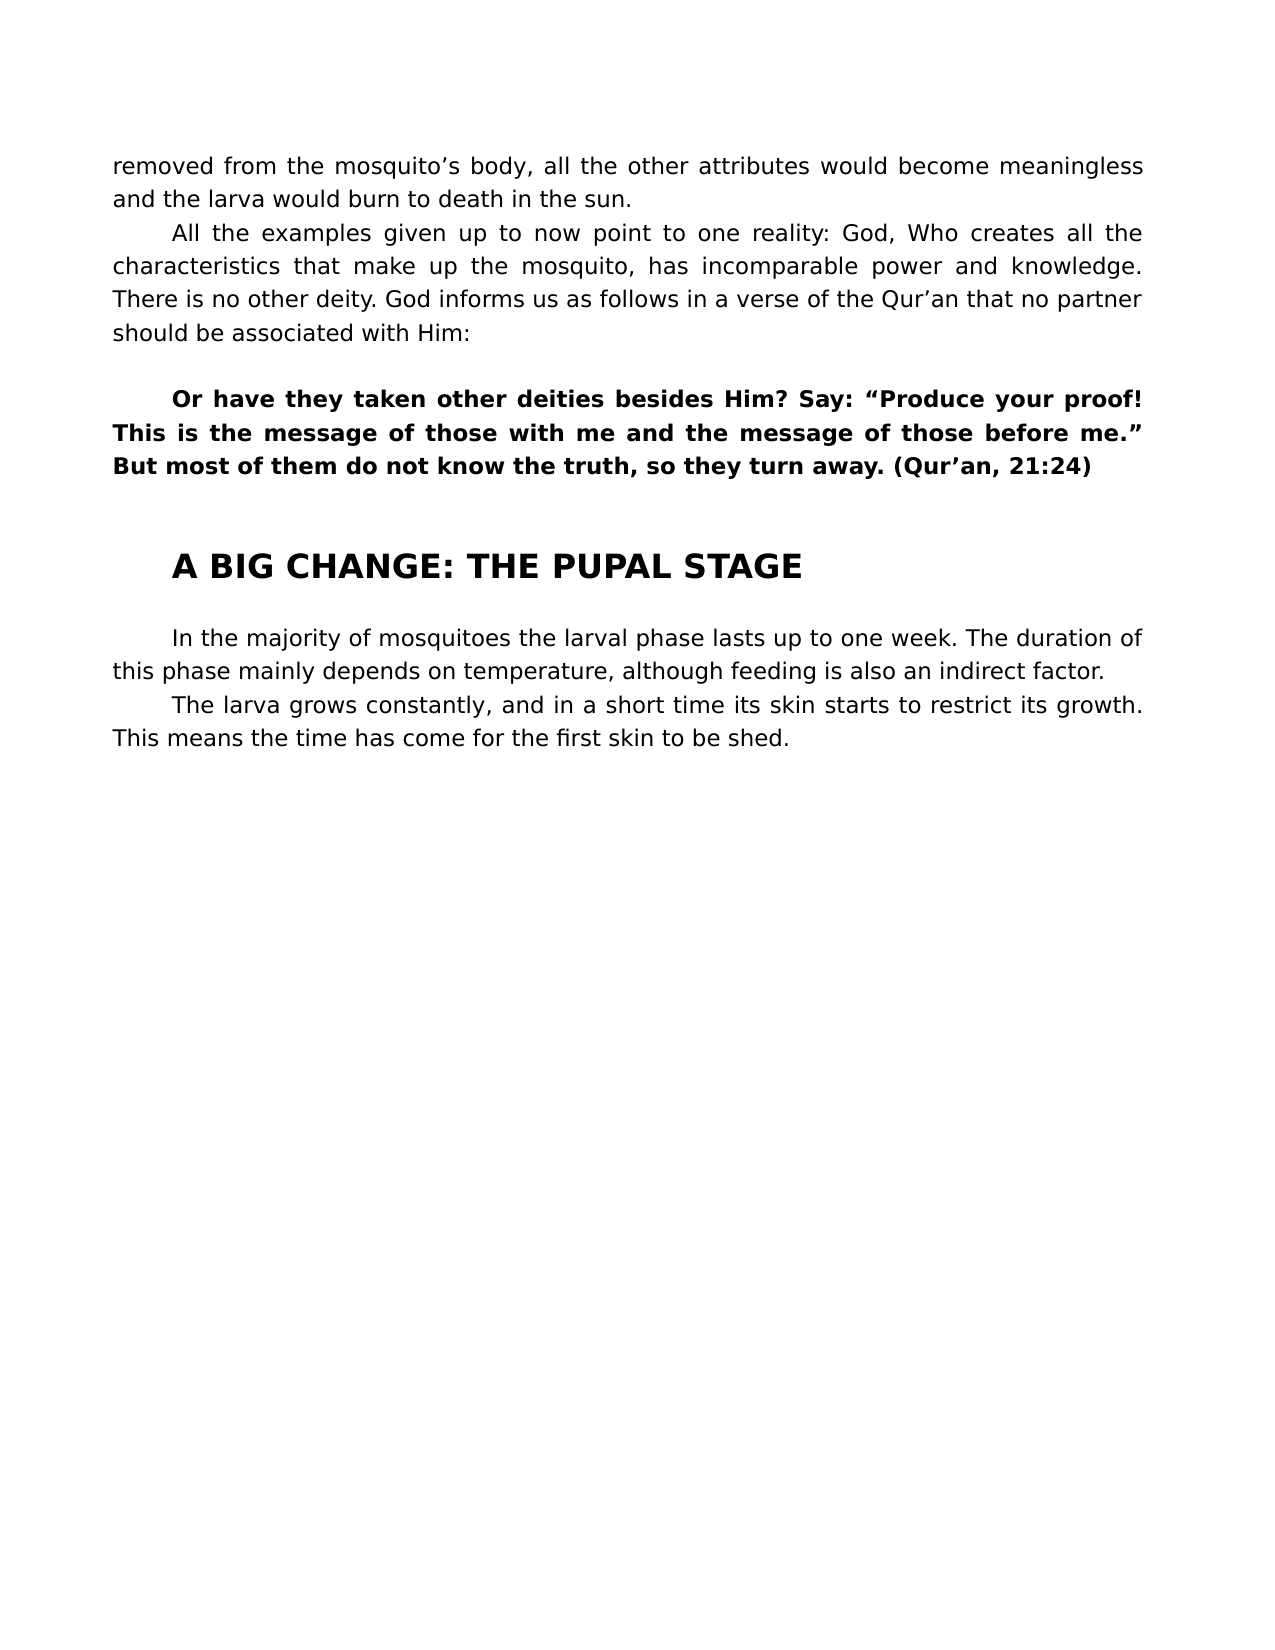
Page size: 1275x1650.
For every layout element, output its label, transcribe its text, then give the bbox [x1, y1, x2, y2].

text All the examples given up to now point to one reality: God, Who creates all the characteristics that make up the mosquito, has incomparable power and knowledge. There is no other deity. God informs us as follows in a verse of the Qur’an that no partner should be associated with Him: [112, 214, 1145, 348]
text removed from the mosquito’s body, all the other attributes would become meaningless and the larva would burn to death in the sun. [112, 148, 1145, 214]
text In the majority of mosquitoes the larval phase lasts up to one week. The duration of this phase mainly depends on temperature, although feeding is also an indirect factor. [112, 620, 1145, 686]
text A big change: the pupal stage [112, 548, 1145, 586]
text Or have they taken other deities besides Him? Say: “Produce your proof! This is the message of those with me and the message of those before me.” But most of them do not know the truth, so they turn away. (Qur’an, 21:24) [112, 381, 1145, 481]
text The larva grows constantly, and in a short time its skin starts to restrict its growth. This means the time has come for the first skin to be shed. [112, 686, 1145, 753]
